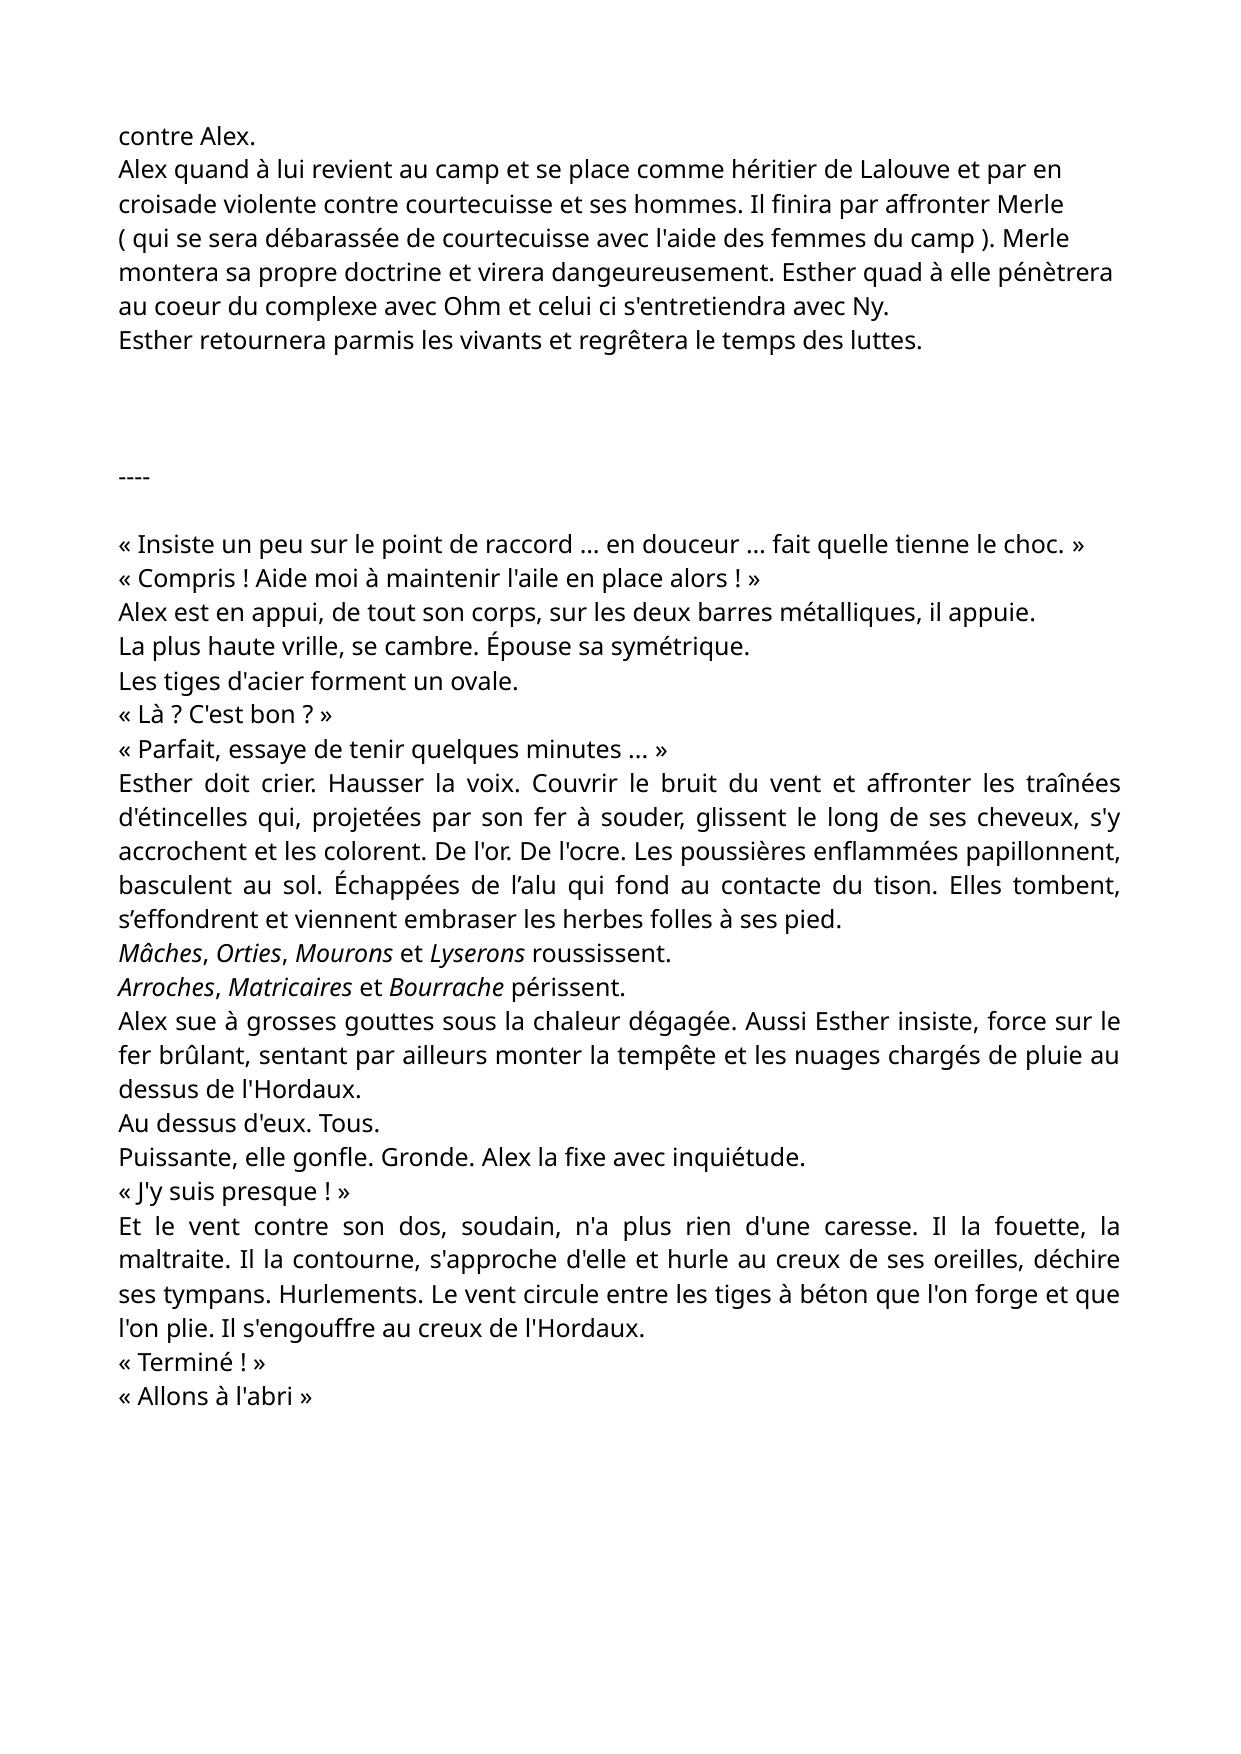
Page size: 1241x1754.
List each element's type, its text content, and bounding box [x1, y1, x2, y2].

text Alex sue à grosses gouttes sous la chaleur dégagée. Aussi Esther insiste, force sur le fer brûlant, sentant par ailleurs monter la tempête et les nuages chargés de pluie au dessus de l'Hordaux. [118, 1004, 1122, 1106]
text « Compris ! Aide moi à maintenir l'aile en place alors ! » [118, 561, 1122, 595]
text Mâches, Orties, Mourons et Lyserons roussissent. [118, 936, 1122, 970]
text « J'y suis presque ! » [118, 1174, 1122, 1208]
text « Terminé ! » [118, 1344, 1122, 1378]
text Esther doit crier. Hausser la voix. Couvrir le bruit du vent et affronter les traînées d'étincelles qui, projetées par son fer à souder, glissent le long de ses cheveux, s'y accrochent et les colorent. De l'or. De l'ocre. Les poussières enflammées papillonnent, basculent au sol. Échappées de l’alu qui fond au contacte du tison. Elles tombent, s’effondrent et viennent embraser les herbes folles à ses pied. [118, 765, 1122, 936]
text ---- [118, 459, 1122, 493]
text « Allons à l'abri » [118, 1378, 1122, 1412]
text Esther retournera parmis les vivants et regrêtera le temps des luttes. [118, 322, 1122, 357]
text « Là ? C'est bon ? » [118, 697, 1122, 731]
text Alex est en appui, de tout son corps, sur les deux barres métalliques, il appuie. [118, 595, 1122, 629]
text Arroches, Matricaires et Bourrache périssent. [118, 970, 1122, 1004]
text Et le vent contre son dos, soudain, n'a plus rien d'une caresse. Il la fouette, la maltraite. Il la contourne, s'approche d'elle et hurle au creux de ses oreilles, déchire ses tympans. Hurlements. Le vent circule entre les tiges à béton que l'on forge et que l'on plie. Il s'engouffre au creux de l'Hordaux. [118, 1208, 1122, 1344]
text « Insiste un peu sur le point de raccord … en douceur … fait quelle tienne le choc. » [118, 527, 1122, 561]
text contre Alex. [118, 118, 1122, 152]
text La plus haute vrille, se cambre. Épouse sa symétrique. [118, 629, 1122, 663]
text Alex quand à lui revient au camp et se place comme héritier de Lalouve et par en croisade violente contre courtecuisse et ses hommes. Il finira par affronter Merle ( qui se sera débarassée de courtecuisse avec l'aide des femmes du camp ). Merle montera sa propre doctrine et virera dangeureusement. Esther quad à elle pénètrera au coeur du complexe avec Ohm et celui ci s'entretiendra avec Ny. [118, 152, 1122, 322]
text Les tiges d'acier forment un ovale. [118, 663, 1122, 697]
text Au dessus d'eux. Tous. [118, 1106, 1122, 1140]
text Puissante, elle gonfle. Gronde. Alex la fixe avec inquiétude. [118, 1140, 1122, 1174]
text « Parfait, essaye de tenir quelques minutes ... » [118, 731, 1122, 765]
